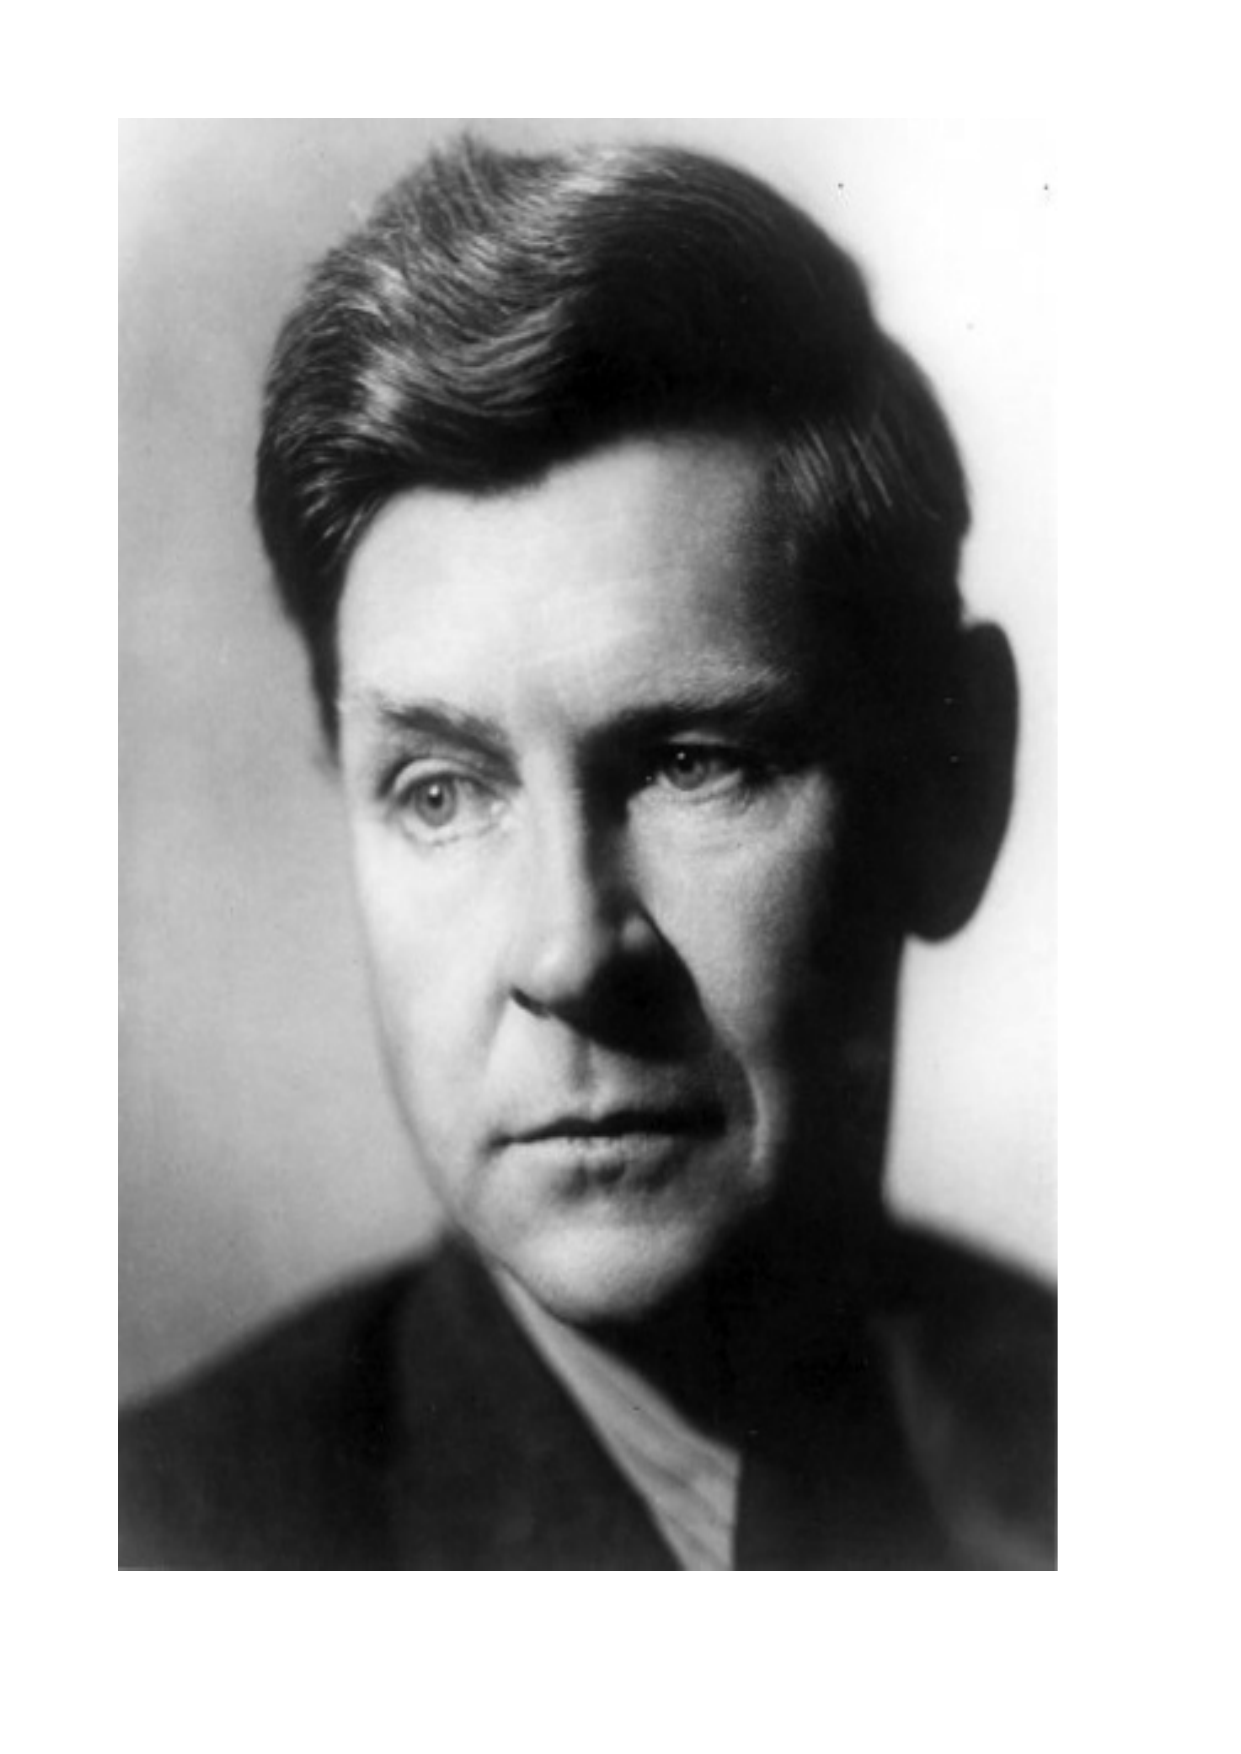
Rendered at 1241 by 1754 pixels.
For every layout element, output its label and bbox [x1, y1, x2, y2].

picture [118, 118, 1058, 1571]
